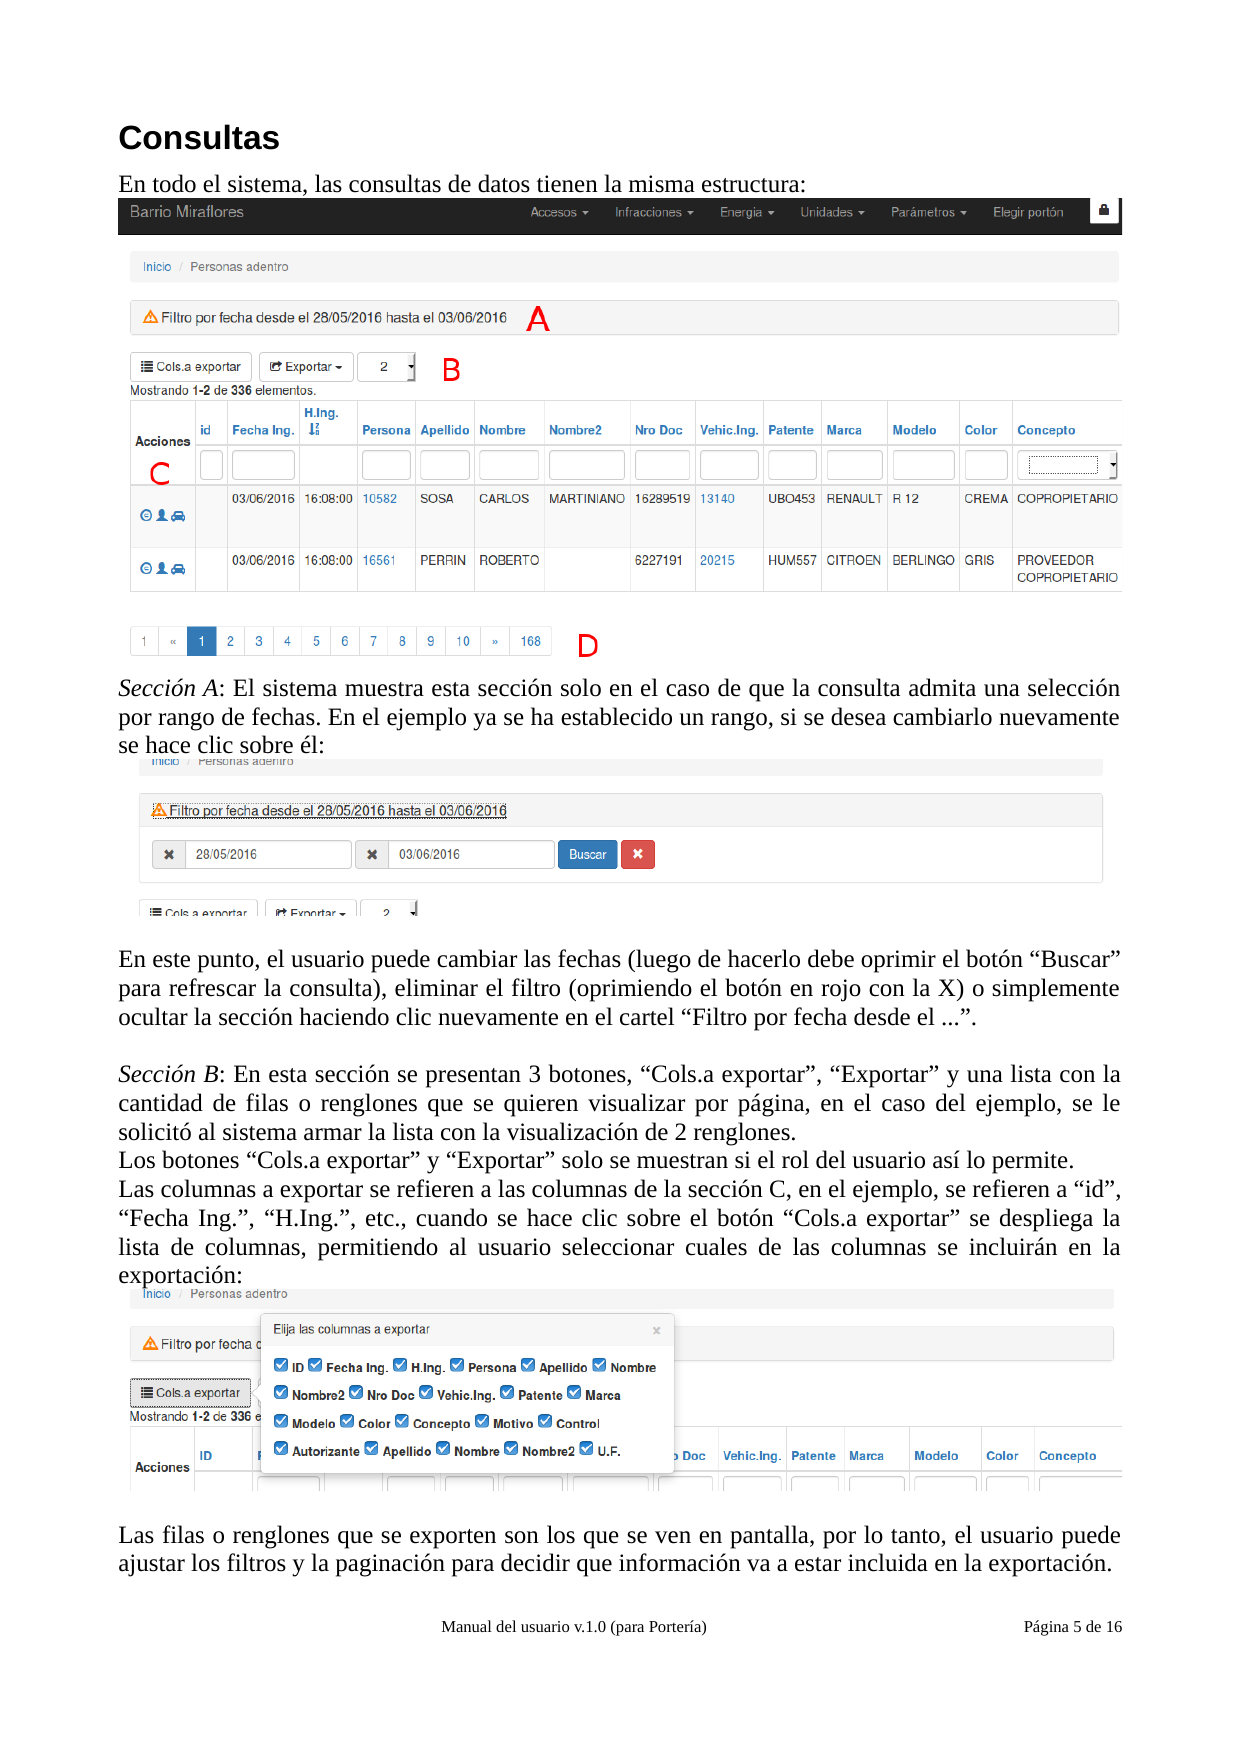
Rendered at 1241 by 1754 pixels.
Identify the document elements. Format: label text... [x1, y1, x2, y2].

text Los botones “Cols.a exportar” y “Exportar” solo se muestran si el rol del usuario así lo permite. [118, 1146, 1122, 1174]
picture [118, 759, 1123, 916]
subtitle Consultas [118, 118, 1122, 157]
text Las columnas a exportar se refieren a las columnas de la sección C, en el ejemplo, se refieren a “id”, “Fecha Ing.”, “H.Ing.”, etc., cuando se hace clic sobre el botón “Cols.a exportar” se despliega la lista de columnas, permitiendo al usuario seleccionar cuales de las columnas se incluirán en la exportación: [118, 1174, 1122, 1289]
text Las filas o renglones que se exporten son los que se ven en pantalla, por lo tanto, el usuario puede ajustar los filtros y la paginación para decidir que información va a estar incluida en la exportación. [118, 1520, 1122, 1577]
picture [118, 1289, 1123, 1491]
text Sección B: En esta sección se presentan 3 botones, “Cols.a exportar”, “Exportar” y una lista con la cantidad de filas o renglones que se quieren visualizar por página, en el caso del ejemplo, se le solicitó al sistema armar la lista con la visualización de 2 renglones. [118, 1059, 1122, 1146]
text En todo el sistema, las consultas de datos tienen la misma estructura: [118, 169, 1122, 198]
text En este punto, el usuario puede cambiar las fechas (luego de hacerlo debe oprimir el botón “Buscar” para refrescar la consulta), eliminar el filtro (oprimiendo el botón en rojo con la X) o simplemente ocultar la sección haciendo clic nuevamente en el cartel “Filtro por fecha desde el ...”. [118, 944, 1122, 1031]
picture [118, 198, 1123, 673]
text Sección A: El sistema muestra esta sección solo en el caso de que la consulta admita una selección por rango de fechas. En el ejemplo ya se ha establecido un rango, si se desea cambiarlo nuevamente se hace clic sobre él: [118, 673, 1122, 759]
